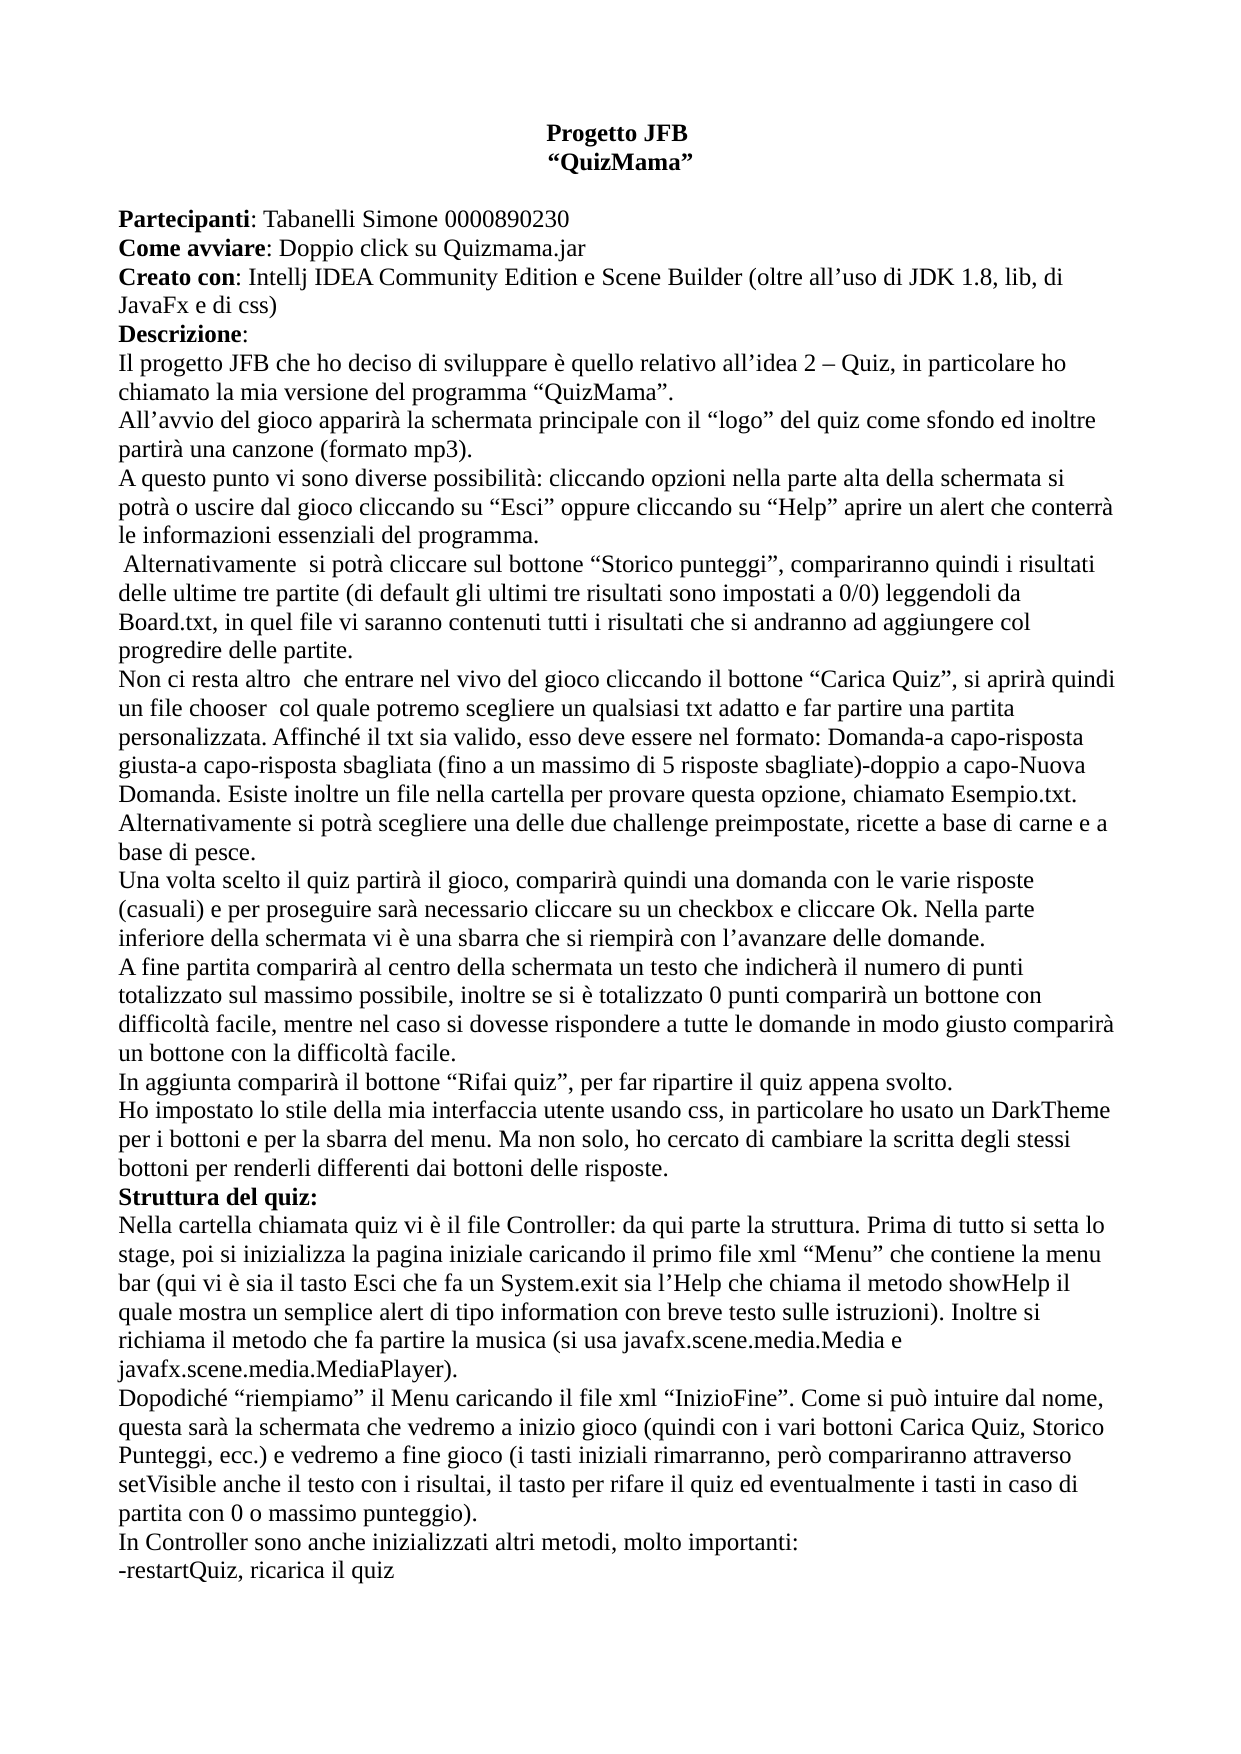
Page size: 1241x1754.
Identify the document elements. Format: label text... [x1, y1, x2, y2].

text Alternativamente si potrà cliccare sul bottone “Storico punteggi”, compariranno quindi i risultati delle ultime tre partite (di default gli ultimi tre risultati sono impostati a 0/0) leggendoli da Board.txt, in quel file vi saranno contenuti tutti i risultati che si andranno ad aggiungere col progredire delle partite. [118, 549, 1122, 664]
text Partecipanti: Tabanelli Simone 0000890230 [118, 204, 1122, 233]
text Non ci resta altro che entrare nel vivo del gioco cliccando il bottone “Carica Quiz”, si aprirà quindi un file chooser col quale potremo scegliere un qualsiasi txt adatto e far partire una partita personalizzata. Affinché il txt sia valido, esso deve essere nel formato: Domanda-a capo-risposta giusta-a capo-risposta sbagliata (fino a un massimo di 5 risposte sbagliate)-doppio a capo-Nuova Domanda. Esiste inoltre un file nella cartella per provare questa opzione, chiamato Esempio.txt. [118, 664, 1122, 808]
text Alternativamente si potrà scegliere una delle due challenge preimpostate, ricette a base di carne e a base di pesce. [118, 808, 1122, 866]
text Come avviare: Doppio click su Quizmama.jar [118, 233, 1122, 262]
text Dopodiché “riempiamo” il Menu caricando il file xml “InizioFine”. Come si può intuire dal nome, questa sarà la schermata che vedremo a inizio gioco (quindi con i vari bottoni Carica Quiz, Storico Punteggi, ecc.) e vedremo a fine gioco (i tasti iniziali rimarranno, però compariranno attraverso setVisible anche il testo con i risultai, il tasto per rifare il quiz ed eventualmente i tasti in caso di partita con 0 o massimo punteggio). [118, 1383, 1122, 1527]
text Struttura del quiz: [118, 1182, 1122, 1211]
text Il progetto JFB che ho deciso di sviluppare è quello relativo all’idea 2 – Quiz, in particolare ho chiamato la mia versione del programma “QuizMama”. [118, 348, 1122, 406]
text A fine partita comparirà al centro della schermata un testo che indicherà il numero di punti totalizzato sul massimo possibile, inoltre se si è totalizzato 0 punti comparirà un bottone con difficoltà facile, mentre nel caso si dovesse rispondere a tutte le domande in modo giusto comparirà un bottone con la difficoltà facile. [118, 952, 1122, 1067]
text Progetto JFB [118, 118, 1122, 147]
text Nella cartella chiamata quiz vi è il file Controller: da qui parte la struttura. Prima di tutto si setta lo stage, poi si inizializza la pagina iniziale caricando il primo file xml “Menu” che contiene la menu bar (qui vi è sia il tasto Esci che fa un System.exit sia l’Help che chiama il metodo showHelp il quale mostra un semplice alert di tipo information con breve testo sulle istruzioni). Inoltre si richiama il metodo che fa partire la musica (si usa javafx.scene.media.Media e javafx.scene.media.MediaPlayer). [118, 1211, 1122, 1383]
text -restartQuiz, ricarica il quiz [118, 1556, 1122, 1584]
text Creato con: Intellj IDEA Community Edition e Scene Builder (oltre all’uso di JDK 1.8, lib, di JavaFx e di css) [118, 262, 1122, 319]
text All’avvio del gioco apparirà la schermata principale con il “logo” del quiz come sfondo ed inoltre partirà una canzone (formato mp3). [118, 406, 1122, 463]
text Una volta scelto il quiz partirà il gioco, comparirà quindi una domanda con le varie risposte (casuali) e per proseguire sarà necessario cliccare su un checkbox e cliccare Ok. Nella parte inferiore della schermata vi è una sbarra che si riempirà con l’avanzare delle domande. [118, 866, 1122, 952]
text In aggiunta comparirà il bottone “Rifai quiz”, per far ripartire il quiz appena svolto. [118, 1067, 1122, 1096]
text A questo punto vi sono diverse possibilità: cliccando opzioni nella parte alta della schermata si potrà o uscire dal gioco cliccando su “Esci” oppure cliccando su “Help” aprire un alert che conterrà le informazioni essenziali del programma. [118, 463, 1122, 549]
text Descrizione: [118, 319, 1122, 348]
text Ho impostato lo stile della mia interfaccia utente usando css, in particolare ho usato un DarkTheme per i bottoni e per la sbarra del menu. Ma non solo, ho cercato di cambiare la scritta degli stessi bottoni per renderli differenti dai bottoni delle risposte. [118, 1096, 1122, 1182]
text In Controller sono anche inizializzati altri metodi, molto importanti: [118, 1527, 1122, 1556]
text “QuizMama” [118, 147, 1122, 176]
